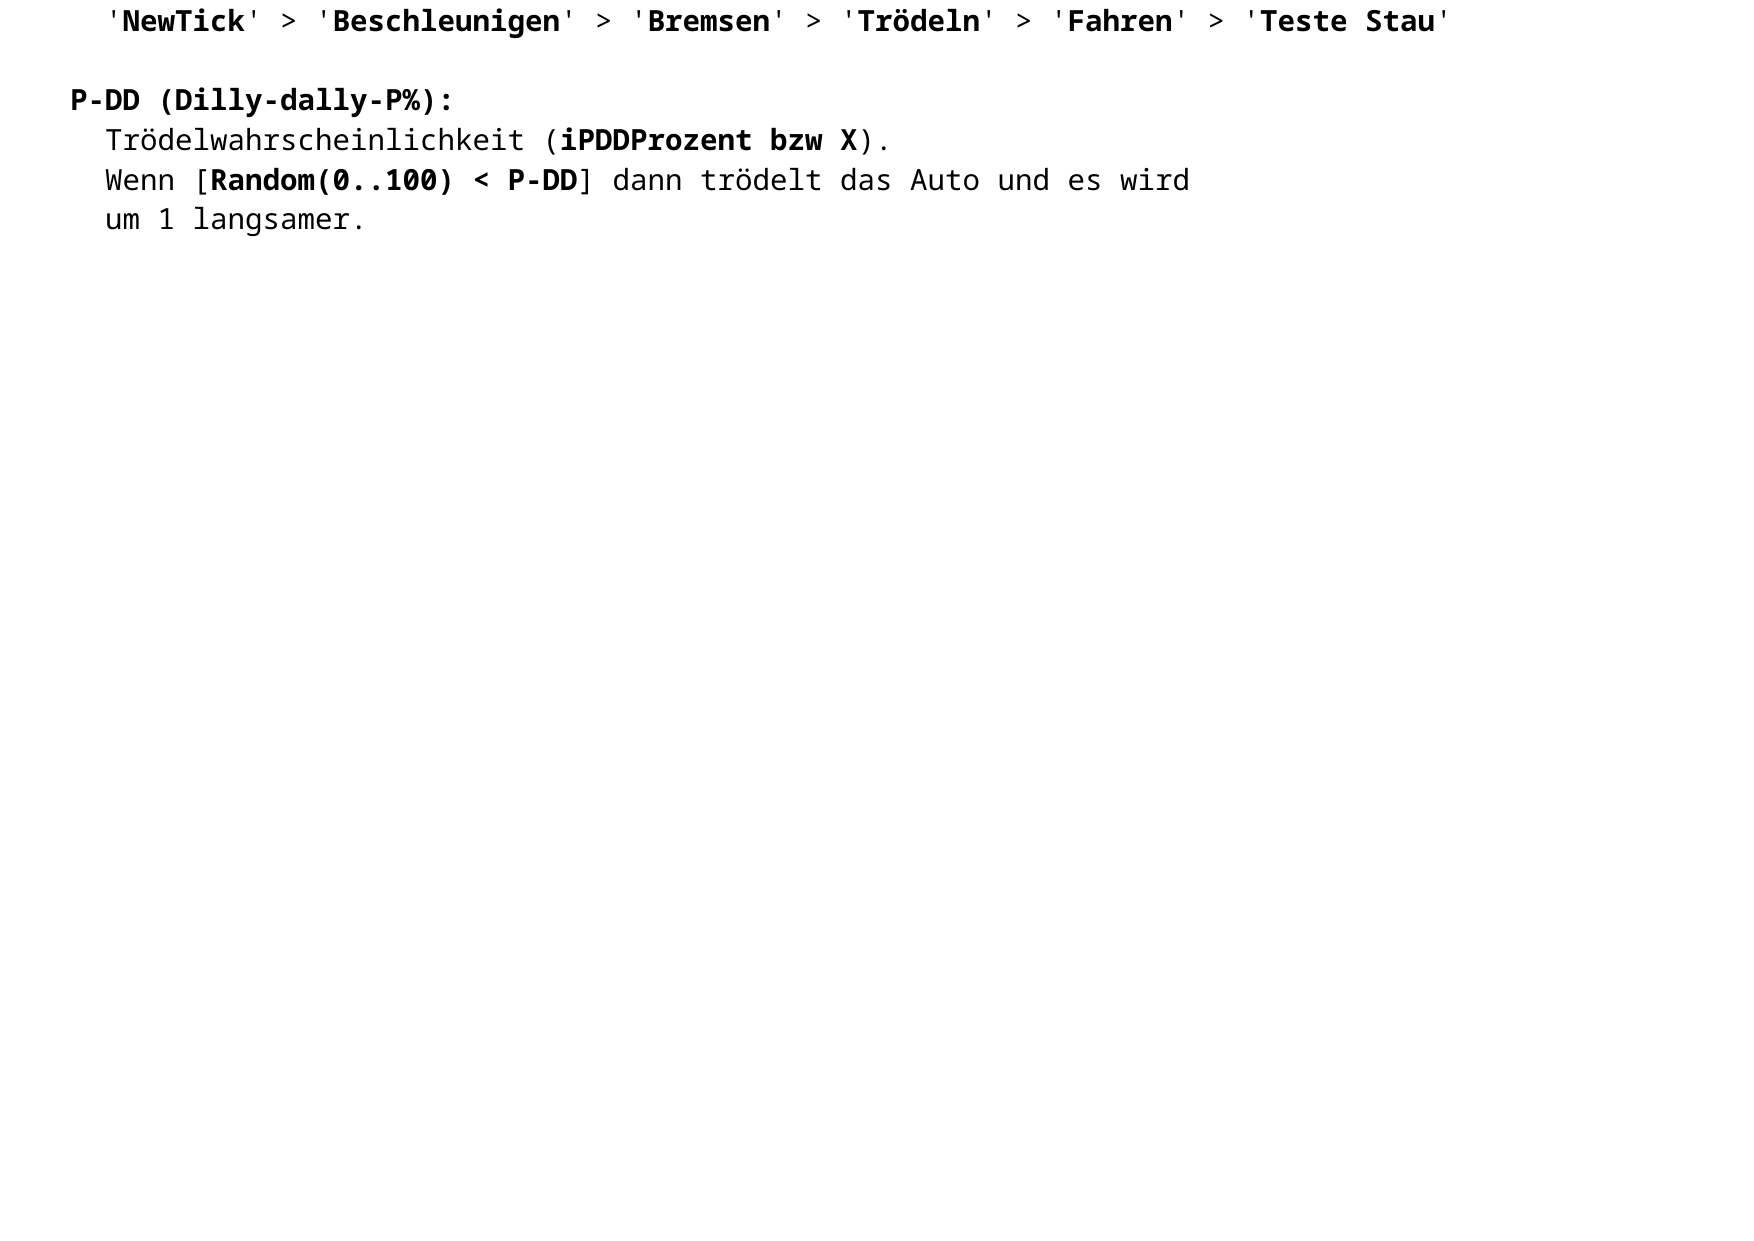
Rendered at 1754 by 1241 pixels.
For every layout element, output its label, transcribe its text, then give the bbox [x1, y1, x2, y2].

text um 1 langsamer. [0, 198, 1754, 238]
text Wenn [Random(0..100) < P-DD] dann trödelt das Auto und es wird [0, 159, 1754, 198]
text P-DD (Dilly-dally-P%): [0, 79, 1754, 119]
text 'NewTick' > 'Beschleunigen' > 'Bremsen' > 'Trödeln' > 'Fahren' > 'Teste Stau' [0, 0, 1754, 40]
text Trödelwahrscheinlichkeit (iPDDProzent bzw X). [0, 119, 1754, 159]
